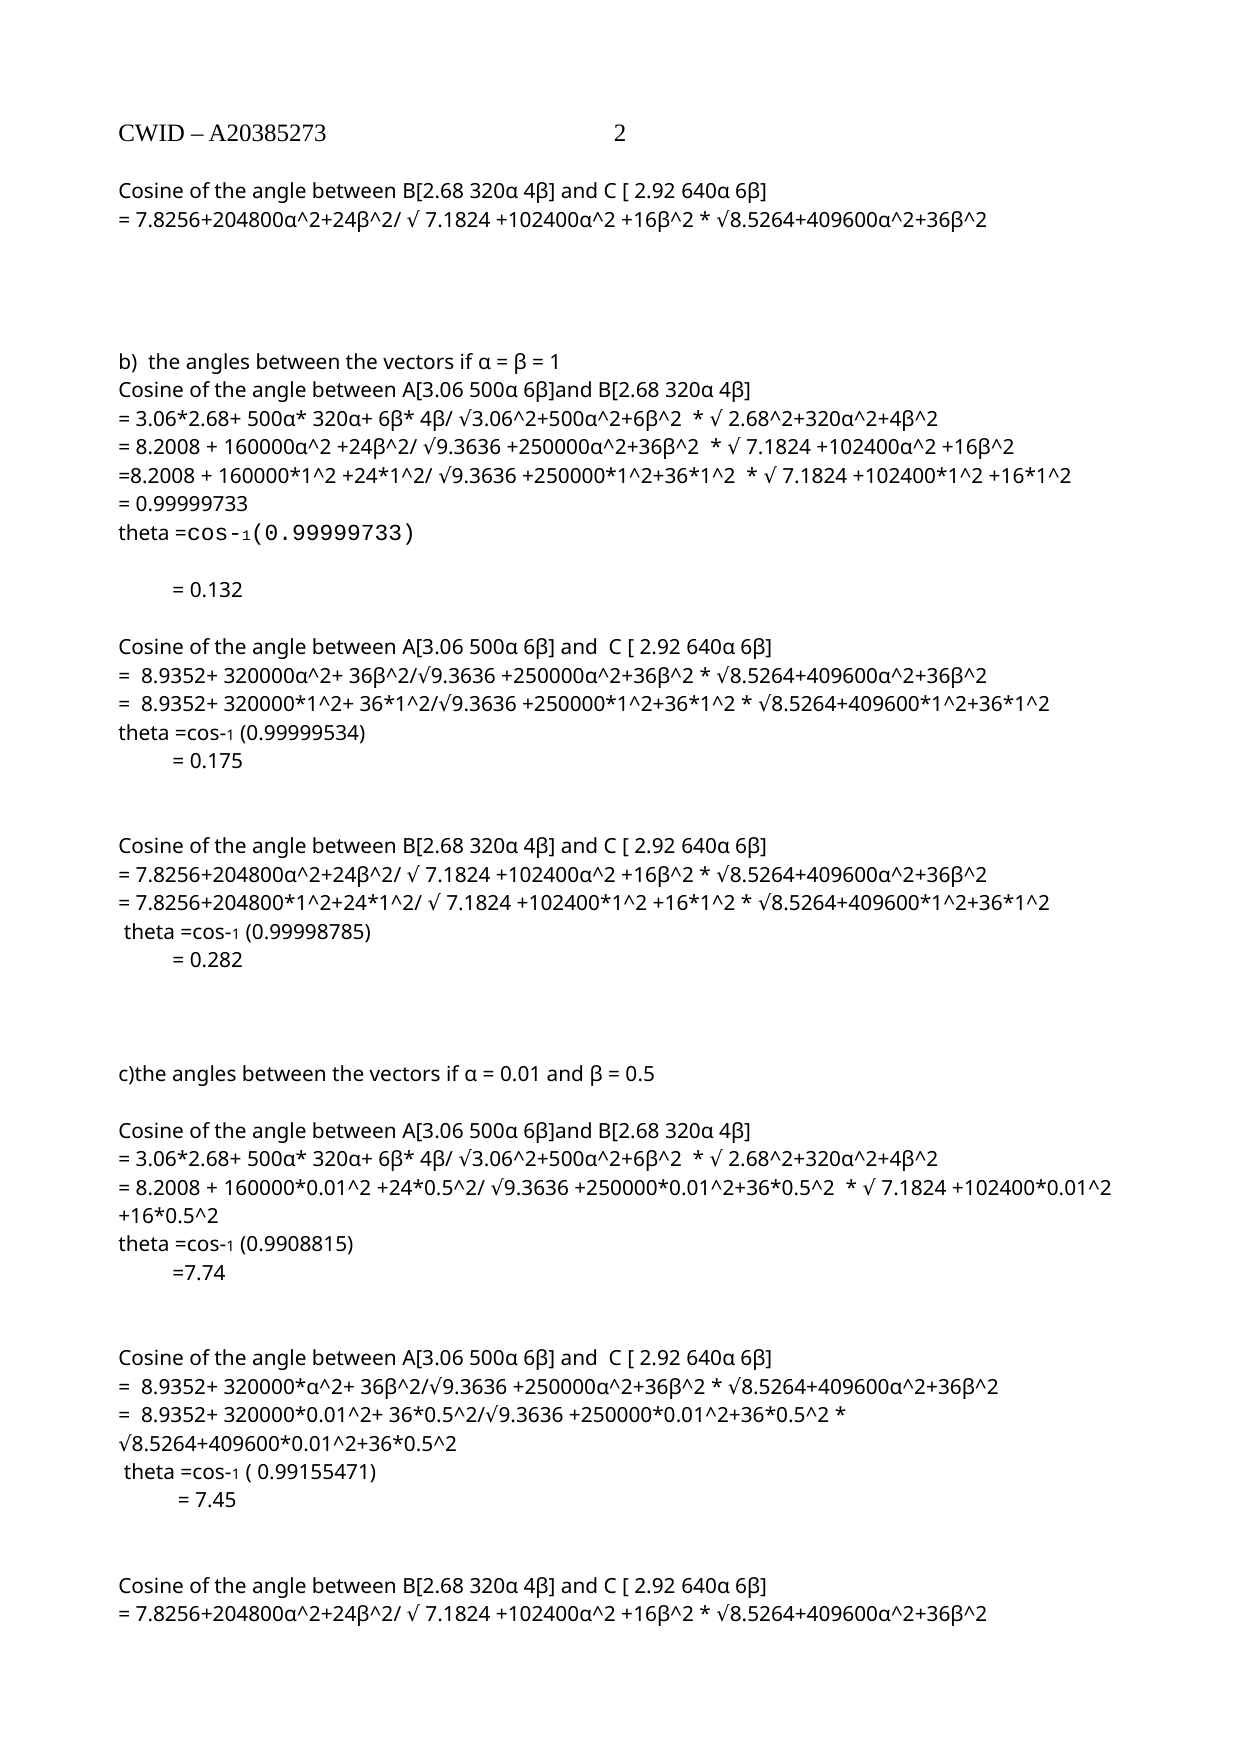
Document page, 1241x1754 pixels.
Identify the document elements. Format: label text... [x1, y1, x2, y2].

text theta =cos-1 (0.99999534) [118, 718, 1122, 746]
text = 3.06*2.68+ 500α* 320α+ 6β* 4β/ √3.06^2+500α^2+6β^2 * √ 2.68^2+320α^2+4β^2 [118, 404, 1122, 432]
text = 0.99999733 [118, 489, 1122, 518]
text = 8.2008 + 160000α^2 +24β^2/ √9.3636 +250000α^2+36β^2 * √ 7.1824 +102400α^2 +16β^2 [118, 432, 1122, 461]
text Cosine of the angle between B[2.68 320α 4β] and C [ 2.92 640α 6β] [118, 176, 1122, 205]
text = 7.45 [118, 1486, 1122, 1514]
text theta =cos-1 (0.9908815) [118, 1229, 1122, 1258]
text = 8.9352+ 320000α^2+ 36β^2/√9.3636 +250000α^2+36β^2 * √8.5264+409600α^2+36β^2 [118, 661, 1122, 689]
text = 0.175 [118, 746, 1122, 774]
text = 8.9352+ 320000*1^2+ 36*1^2/√9.3636 +250000*1^2+36*1^2 * √8.5264+409600*1^2+36*1^2 [118, 689, 1122, 718]
text = 7.8256+204800α^2+24β^2/ √ 7.1824 +102400α^2 +16β^2 * √8.5264+409600α^2+36β^2 [118, 205, 1122, 233]
text = 7.8256+204800*1^2+24*1^2/ √ 7.1824 +102400*1^2 +16*1^2 * √8.5264+409600*1^2+36*1^2 [118, 888, 1122, 917]
text Cosine of the angle between B[2.68 320α 4β] and C [ 2.92 640α 6β] [118, 831, 1122, 860]
text b) the angles between the vectors if α = β = 1 [118, 347, 1122, 375]
text theta =cos-1 ( 0.99155471) [118, 1457, 1122, 1486]
text = 8.9352+ 320000*0.01^2+ 36*0.5^2/√9.3636 +250000*0.01^2+36*0.5^2 * √8.5264+409600*0.01^2+36*0.5^2 [118, 1400, 1122, 1457]
text Cosine of the angle between A[3.06 500α 6β]and B[2.68 320α 4β] [118, 1116, 1122, 1144]
text = 8.9352+ 320000*α^2+ 36β^2/√9.3636 +250000α^2+36β^2 * √8.5264+409600α^2+36β^2 [118, 1372, 1122, 1400]
text = 3.06*2.68+ 500α* 320α+ 6β* 4β/ √3.06^2+500α^2+6β^2 * √ 2.68^2+320α^2+4β^2 [118, 1144, 1122, 1173]
text = 0.132 [118, 576, 1122, 604]
text theta =cos-1(0.99999733) [118, 518, 1122, 547]
text = 0.282 [118, 945, 1122, 974]
text theta =cos-1 (0.99998785) [118, 917, 1122, 945]
text c)the angles between the vectors if α = 0.01 and β = 0.5 [118, 1059, 1122, 1087]
text Cosine of the angle between A[3.06 500α 6β] and C [ 2.92 640α 6β] [118, 1343, 1122, 1372]
text = 7.8256+204800α^2+24β^2/ √ 7.1824 +102400α^2 +16β^2 * √8.5264+409600α^2+36β^2 [118, 1599, 1122, 1628]
text Cosine of the angle between B[2.68 320α 4β] and C [ 2.92 640α 6β] [118, 1571, 1122, 1599]
text =7.74 [118, 1258, 1122, 1286]
text Cosine of the angle between A[3.06 500α 6β] and C [ 2.92 640α 6β] [118, 632, 1122, 661]
text =8.2008 + 160000*1^2 +24*1^2/ √9.3636 +250000*1^2+36*1^2 * √ 7.1824 +102400*1^2 +16*1^2 [118, 461, 1122, 489]
text = 7.8256+204800α^2+24β^2/ √ 7.1824 +102400α^2 +16β^2 * √8.5264+409600α^2+36β^2 [118, 860, 1122, 888]
text = 8.2008 + 160000*0.01^2 +24*0.5^2/ √9.3636 +250000*0.01^2+36*0.5^2 * √ 7.1824 +102400*0.01^2 +16*0.5^2 [118, 1173, 1122, 1229]
text Cosine of the angle between A[3.06 500α 6β]and B[2.68 320α 4β] [118, 375, 1122, 404]
